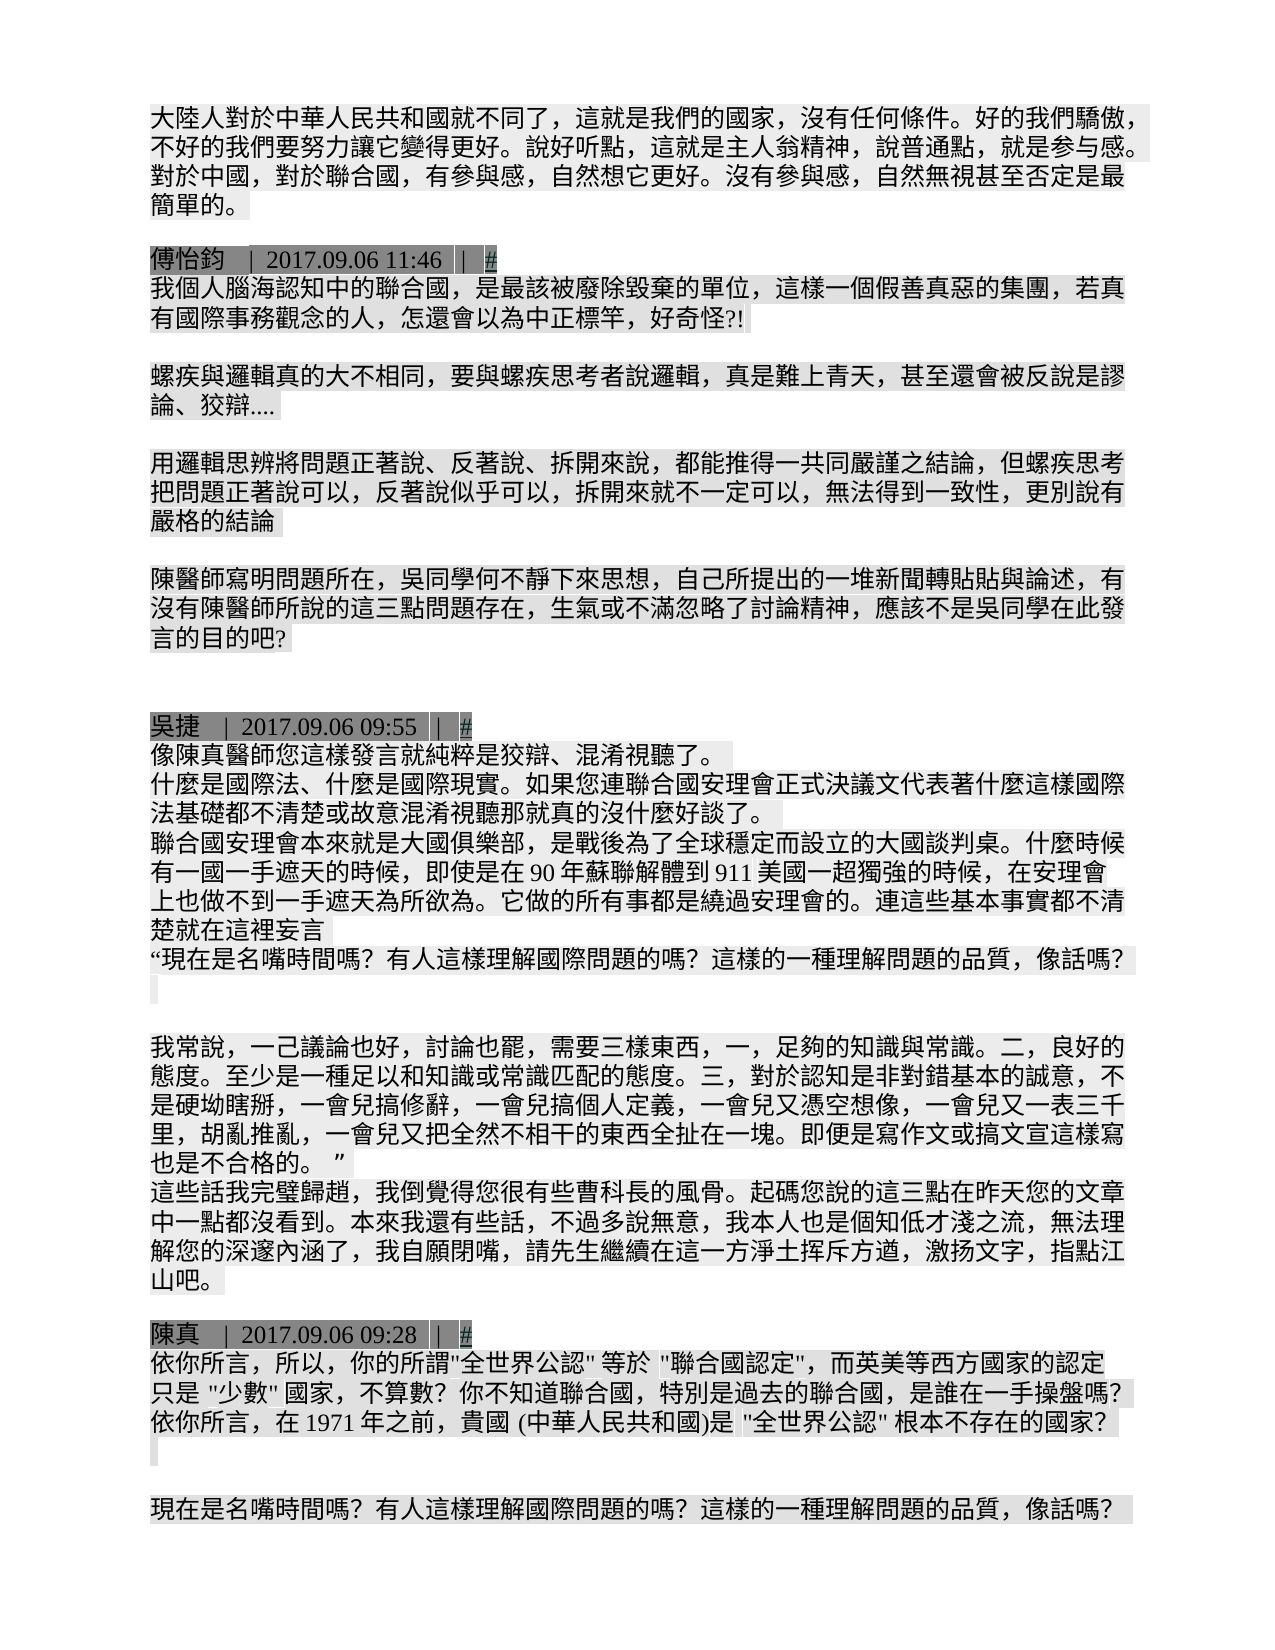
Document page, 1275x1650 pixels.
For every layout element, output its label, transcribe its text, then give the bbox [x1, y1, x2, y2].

text 陳真 | 2017.09.06 09:28 | # [150, 1320, 1125, 1349]
text 聯合國不是最該被廢除的機構，而是最該被加強的機構。它沒有發揮應有的作用，不代表它完全沒作用，更不代表它未來沒有希望發揮應有的作用。 完全否定很簡單，反正什麼也不用做。但是肯定，卻需要極大的勇氣。那意味著你要做更多，來事情讓變得更好。 就好比很多海外華人對待中華人民共和國，在以前，太簡單了，當然不認為是祖國。最多認可那片土地，稱之為故土。到現在，開始認識這個國家，稍微有點認可，但還是會加個條件：假如共黨倒臺或是實行民主我就完全認可。再好一點的，現在這個狀態認可，但如果它以後做惡，我就不認可。這些，其實都是在強調自己的價值觀，和祖國沒什麽關係。 大陸人對於中華人民共和國就不同了，這就是我們的國家，沒有任何條件。好的我們驕傲，不好的我們要努力讓它變得更好。說好听點，這就是主人翁精神，說普通點，就是参与感。對於中國，對於聯合國，有參與感，自然想它更好。沒有參與感，自然無視甚至否定是最簡單的。 [150, 75, 1125, 220]
text 吳捷 | 2017.09.06 09:55 | # [150, 712, 1125, 741]
text 傅怡鈞 | 2017.09.06 11:46 | # [150, 245, 1125, 275]
text 像陳真醫師您這樣發言就純粹是狡辯、混淆視聽了。 什麼是國際法、什麼是國際現實。如果您連聯合國安理會正式決議文代表著什麼這樣國際法基礎都不清楚或故意混淆視聽那就真的沒什麼好談了。 聯合國安理會本來就是大國俱樂部，是戰後為了全球穩定而設立的大國談判桌。什麼時候有一國一手遮天的時候，即使是在90年蘇聯解體到911美國一超獨強的時候，在安理會上也做不到一手遮天為所欲為。它做的所有事都是繞過安理會的。連這些基本事實都不清楚就在這裡妄言 “現在是名嘴時間嗎？有人這樣理解國際問題的嗎？這樣的一種理解問題的品質，像話嗎？ 我常說，一己議論也好，討論也罷，需要三樣東西，一，足夠的知識與常識。二，良好的態度。至少是一種足以和知識或常識匹配的態度。三，對於認知是非對錯基本的誠意，不是硬坳瞎掰，一會兒搞修辭，一會兒搞個人定義，一會兒又憑空想像，一會兒又一表三千里，胡亂推亂，一會兒又把全然不相干的東西全扯在一塊。即便是寫作文或搞文宣這樣寫也是不合格的。 ” 這些話我完璧歸趙，我倒覺得您很有些曹科長的風骨。起碼您說的這三點在昨天您的文章中一點都沒看到。本來我還有些話，不過多說無意，我本人也是個知低才淺之流，無法理解您的深邃內涵了，我自願閉嘴，請先生繼續在這一方淨土挥斥方遒，激扬文字，指點江山吧。 [150, 741, 1125, 1295]
text 依你所言，所以，你的所謂"全世界公認" 等於 "聯合國認定"，而英美等西方國家的認定只是 "少數" 國家，不算數？你不知道聯合國，特別是過去的聯合國，是誰在一手操盤嗎？依你所言，在1971年之前，貴國 (中華人民共和國)是 "全世界公認" 根本不存在的國家？ 現在是名嘴時間嗎？有人這樣理解國際問題的嗎？這樣的一種理解問題的品質，像話嗎？ 我常說，一己議論也好，討論也罷，需要三樣東西，一，足夠的知識與常識。二，良好的態度。至少是一種足以和知識或常識匹配的態度。三，對於認知是非對錯基本的誠意，不是硬坳瞎掰，一會兒搞修辭，一會兒搞個人定義，一會兒又憑空想像，一會兒又一表三千里，胡亂推亂，一會兒又把全然不相干的東西全扯在一塊。即便是寫作文或搞文宣這樣寫也是不合格的。 就比方說我們現在討論醫學，但是，一個是谷歌醫學院或百度醫學院畢業的，跟一個真正的醫學專家，請問怎麼討論？當然還是可以，不過這比較像是學習而不是討論，完全不在同一個平面上。知識方面，雙方當然完全不對等，但如果具有良好的態度以及對於基本是非對錯的基本誠意，討論或學習仍然還是有可能。 老實說，在隱匿身份的網路上，人的無限 "勇氣" 與 "自信" 就來了，我還不曾見過具有這三樣條件的人。我看到的幾乎全是無知腦殘到爆，但卻完全缺乏病識感，以為自己只要是古歌大學或百度研究所畢業就什麼都懂，你連想教他都不可能，稍有指正 "三加五不等於三十五哦"，馬上就是仇家。 一個當真的人，在網路上寫東西，基本上就是在做賤自己，除非你是一個媒體吹捧的名人或明星偶像意見領袖什麼的。 [150, 1349, 1125, 1553]
text 我個人腦海認知中的聯合國，是最該被廢除毀棄的單位，這樣一個假善真惡的集團，若真有國際事務觀念的人，怎還會以為中正標竿，好奇怪?! 螺疾與邏輯真的大不相同，要與螺疾思考者說邏輯，真是難上青天，甚至還會被反說是謬論、狡辯.... 用邏輯思辨將問題正著說、反著說、拆開來說，都能推得一共同嚴謹之結論，但螺疾思考把問題正著說可以，反著說似乎可以，拆開來就不一定可以，無法得到一致性，更別說有嚴格的結論 陳醫師寫明問題所在，吳同學何不靜下來思想，自己所提出的一堆新聞轉貼貼與論述，有沒有陳醫師所說的這三點問題存在，生氣或不滿忽略了討論精神，應該不是吳同學在此發言的目的吧? [150, 275, 1125, 687]
